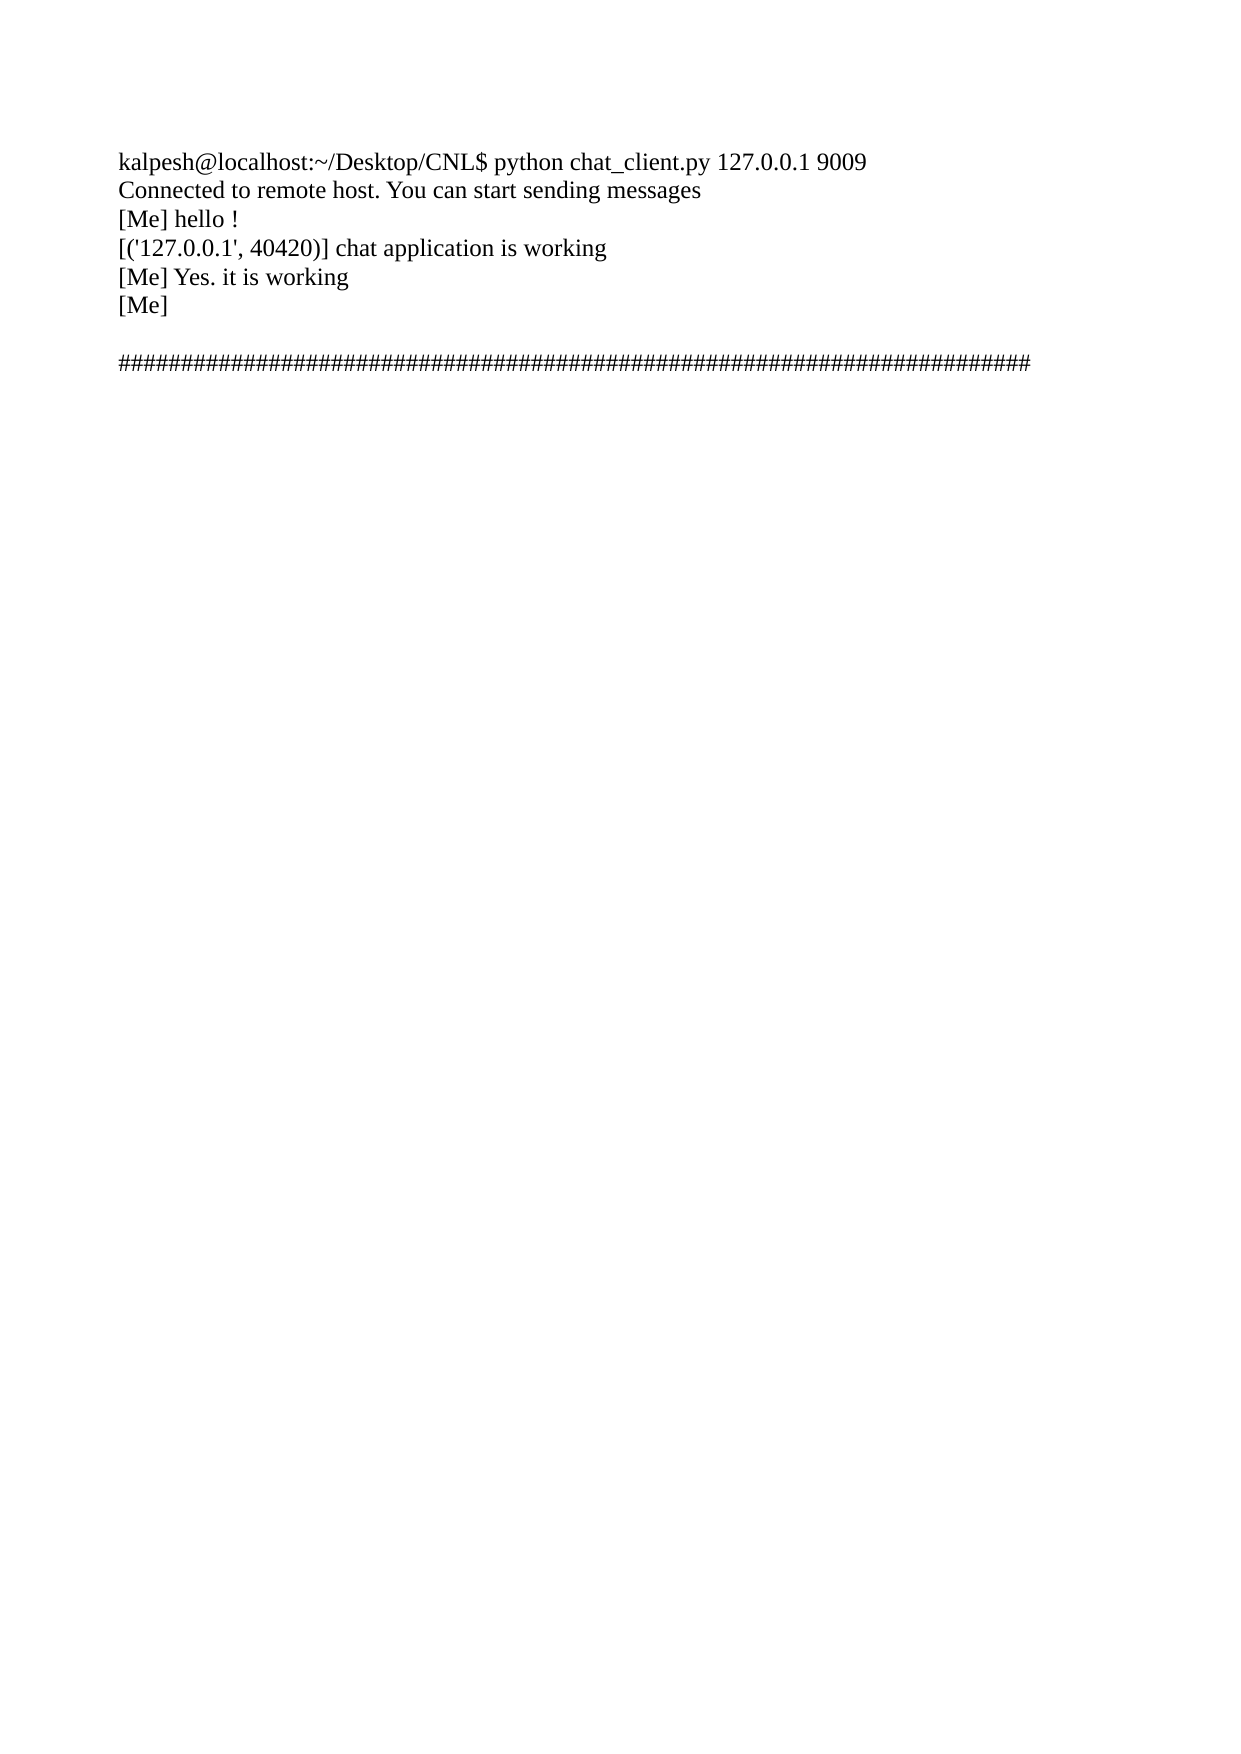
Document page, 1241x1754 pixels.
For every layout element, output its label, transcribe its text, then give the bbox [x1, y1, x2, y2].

text kalpesh@localhost:~/Desktop/CNL$ python chat_client.py 127.0.0.1 9009 [118, 147, 1122, 176]
text [Me] hello ! [118, 204, 1122, 233]
text [Me] [118, 291, 1122, 319]
text ######################################################################### [118, 348, 1122, 377]
text [Me] Yes. it is working [118, 262, 1122, 291]
text [('127.0.0.1', 40420)] chat application is working [118, 233, 1122, 262]
text Connected to remote host. You can start sending messages [118, 176, 1122, 204]
